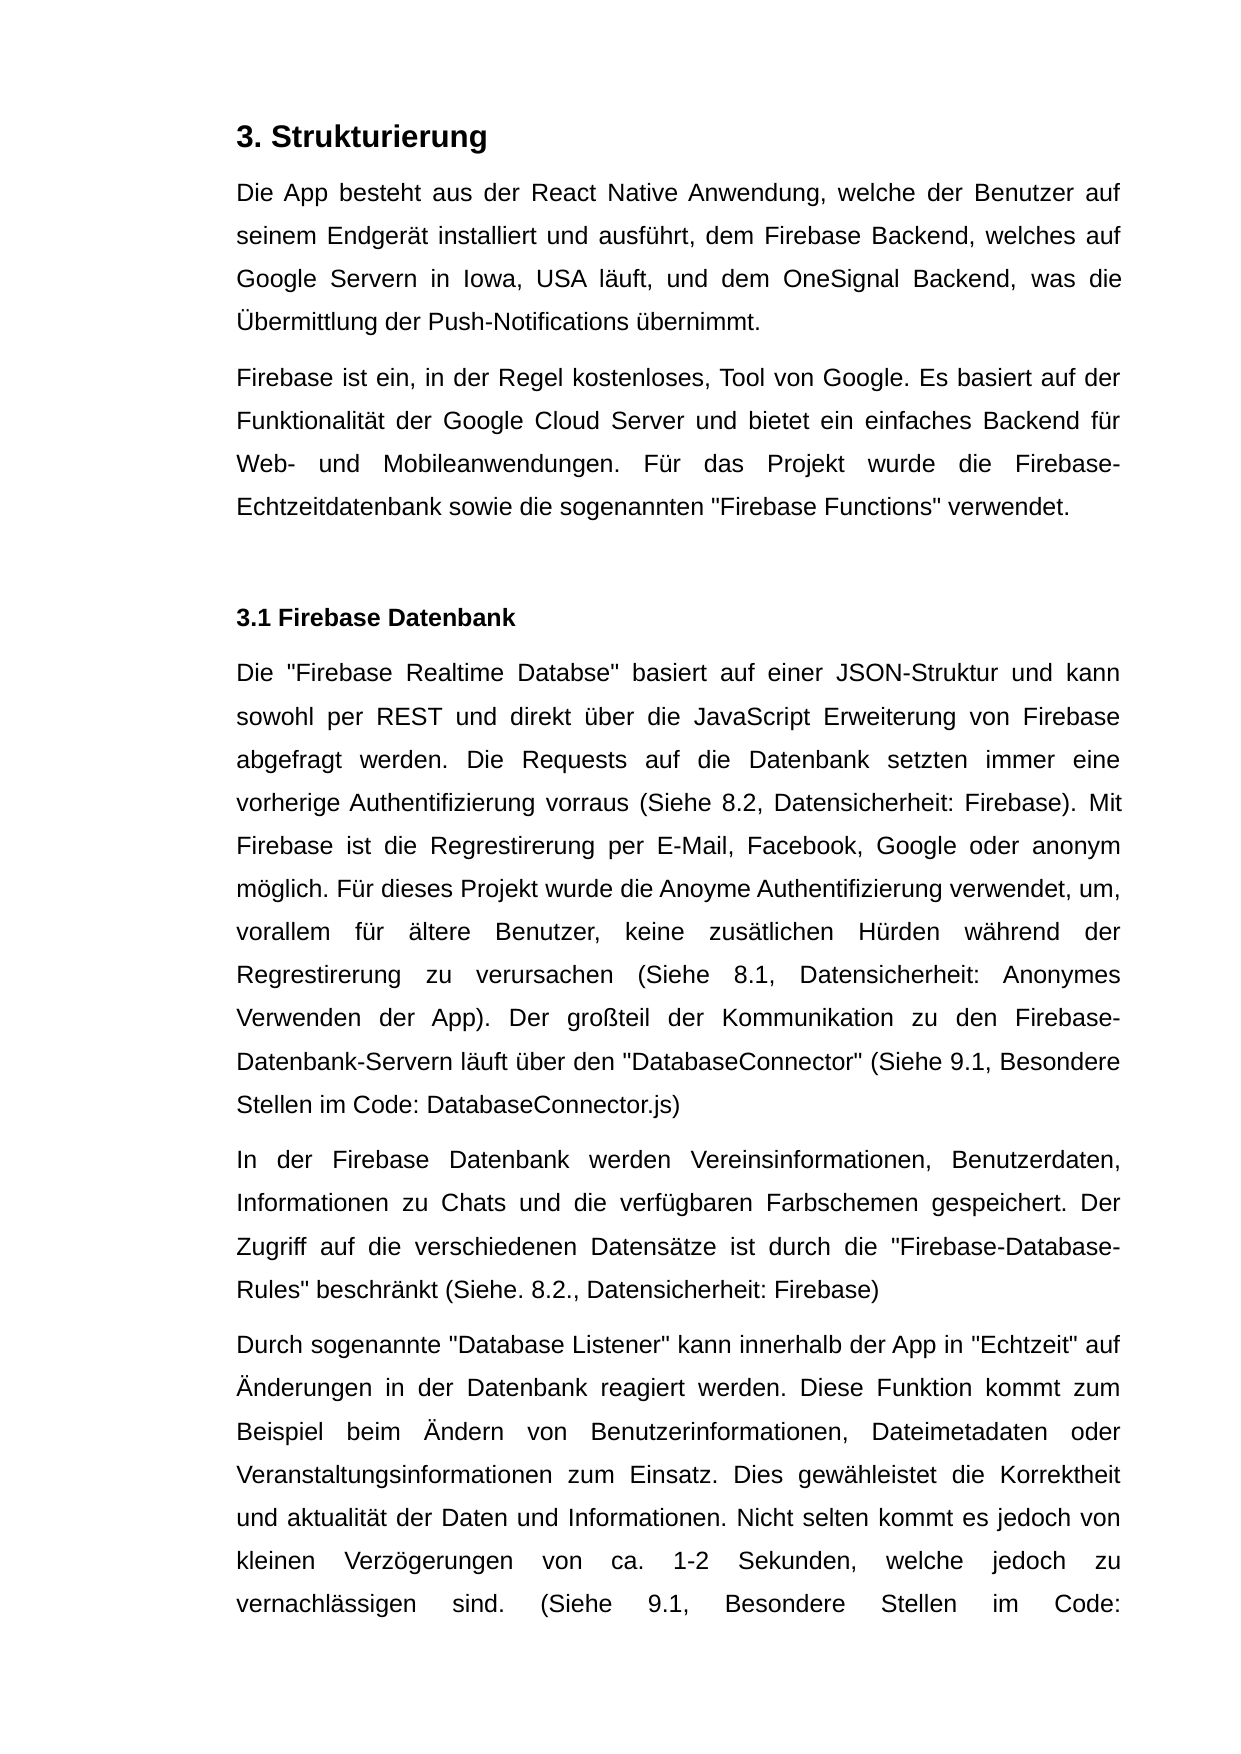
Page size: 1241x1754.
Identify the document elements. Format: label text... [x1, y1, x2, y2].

text Die "Firebase Realtime Databse" basiert auf einer JSON-Struktur und kann sowohl per REST und direkt über die JavaScript Erweiterung von Firebase abgefragt werden. Die Requests auf die Datenbank setzten immer eine vorherige Authentifizierung vorraus (Siehe 8.2, Datensicherheit: Firebase). Mit Firebase ist die Regrestirerung per E-Mail, Facebook, Google oder anonym möglich. Für dieses Projekt wurde die Anoyme Authentifizierung verwendet, um, vorallem für ältere Benutzer, keine zusätlichen Hürden während der Regrestirerung zu verursachen (Siehe 8.1, Datensicherheit: Anonymes Verwenden der App). Der großteil der Kommunikation zu den Firebase-Datenbank-Servern läuft über den "DatabaseConnector" (Siehe 9.1, Besondere Stellen im Code: DatabaseConnector.js) [236, 658, 1122, 1118]
subtitle 3.1 Firebase Datenbank [236, 603, 1122, 632]
text In der Firebase Datenbank werden Vereinsinformationen, Benutzerdaten, Informationen zu Chats und die verfügbaren Farbschemen gespeichert. Der Zugriff auf die verschiedenen Datensätze ist durch die "Firebase-Database-Rules" beschränkt (Siehe. 8.2., Datensicherheit: Firebase) [236, 1145, 1122, 1303]
text Durch sogenannte "Database Listener" kann innerhalb der App in "Echtzeit" auf Änderungen in der Datenbank reagiert werden. Diese Funktion kommt zum Beispiel beim Ändern von Benutzerinformationen, Dateimetadaten oder Veranstaltungsinformationen zum Einsatz. Dies gewähleistet die Korrektheit und aktualität der Daten und Informationen. Nicht selten kommt es jedoch von kleinen Verzögerungen von ca. 1-2 Sekunden, welche jedoch zu vernachlässigen sind. (Siehe 9.1, Besondere Stellen im Code: [236, 1330, 1122, 1618]
text Die App besteht aus der React Native Anwendung, welche der Benutzer auf seinem Endgerät installiert und ausführt, dem Firebase Backend, welches auf Google Servern in Iowa, USA läuft, und dem OneSignal Backend, was die Übermittlung der Push-Notifications übernimmt. [236, 178, 1122, 336]
text Firebase ist ein, in der Regel kostenloses, Tool von Google. Es basiert auf der Funktionalität der Google Cloud Server und bietet ein einfaches Backend für Web- und Mobileanwendungen. Für das Projekt wurde die Firebase-Echtzeitdatenbank sowie die sogenannten "Firebase Functions" verwendet. [236, 363, 1122, 521]
subtitle 3. Strukturierung [236, 118, 1122, 154]
